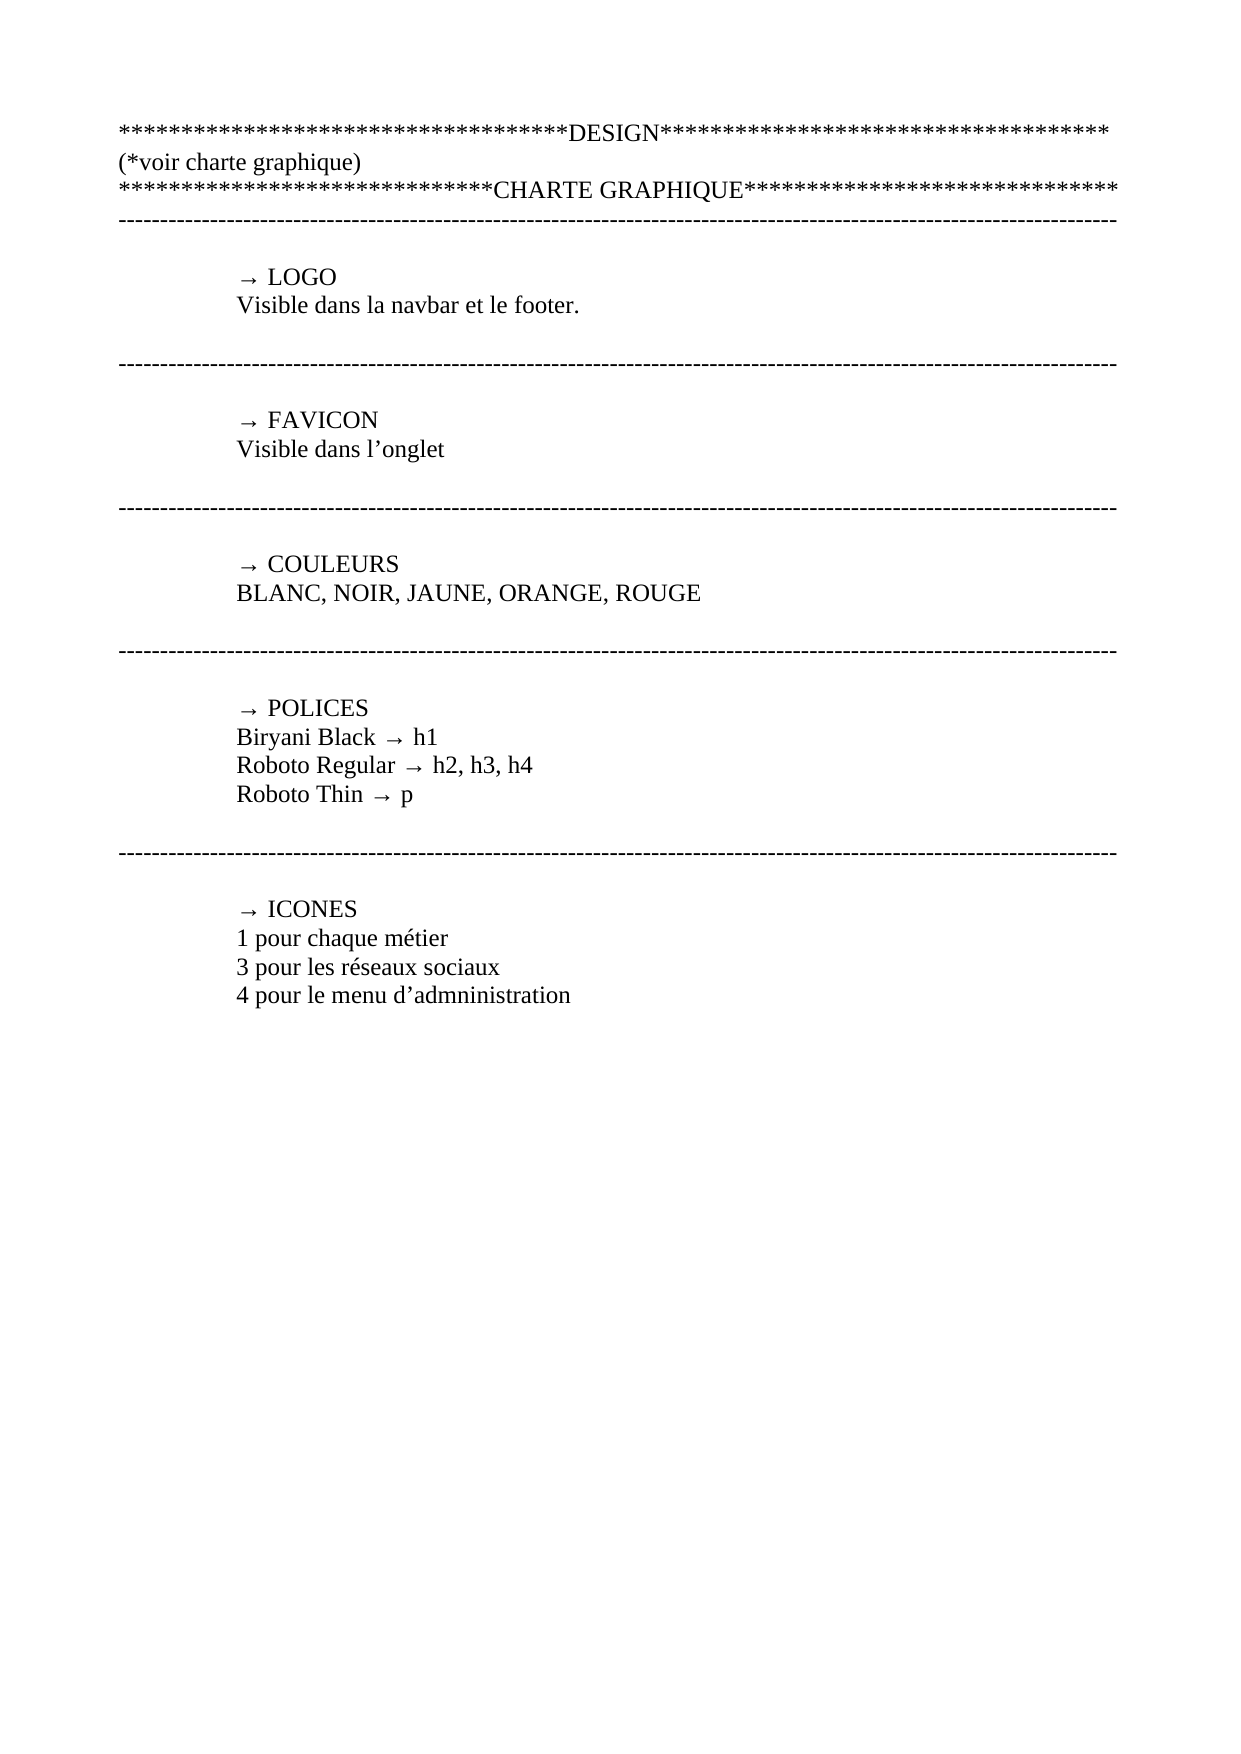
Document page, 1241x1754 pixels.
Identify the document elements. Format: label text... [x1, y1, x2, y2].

text ------------------------------------------------------------------------------------------------------------------------ [118, 348, 1122, 377]
text → COULEURS [118, 549, 1122, 578]
text → LOGO [118, 262, 1122, 291]
text (*voir charte graphique) [118, 147, 1122, 176]
text 4 pour le menu d’admninistration [118, 981, 1122, 1009]
text ------------------------------------------------------------------------------------------------------------------------ [118, 492, 1122, 521]
text 3 pour les réseaux sociaux [118, 952, 1122, 981]
text ******************************CHARTE GRAPHIQUE****************************** [118, 176, 1122, 204]
text → POLICES [118, 693, 1122, 722]
text ************************************DESIGN************************************ [118, 118, 1122, 147]
text Roboto Thin → p [118, 779, 1122, 808]
text ------------------------------------------------------------------------------------------------------------------------ [118, 837, 1122, 866]
text Biryani Black → h1 [118, 722, 1122, 751]
text Visible dans la navbar et le footer. [118, 291, 1122, 319]
text Visible dans l’onglet [118, 434, 1122, 463]
text → ICONES [118, 894, 1122, 923]
text BLANC, NOIR, JAUNE, ORANGE, ROUGE [118, 578, 1122, 607]
text Roboto Regular → h2, h3, h4 [118, 751, 1122, 779]
text ------------------------------------------------------------------------------------------------------------------------ [118, 636, 1122, 664]
text 1 pour chaque métier [118, 923, 1122, 952]
text → FAVICON [118, 406, 1122, 434]
text ------------------------------------------------------------------------------------------------------------------------ [118, 204, 1122, 233]
